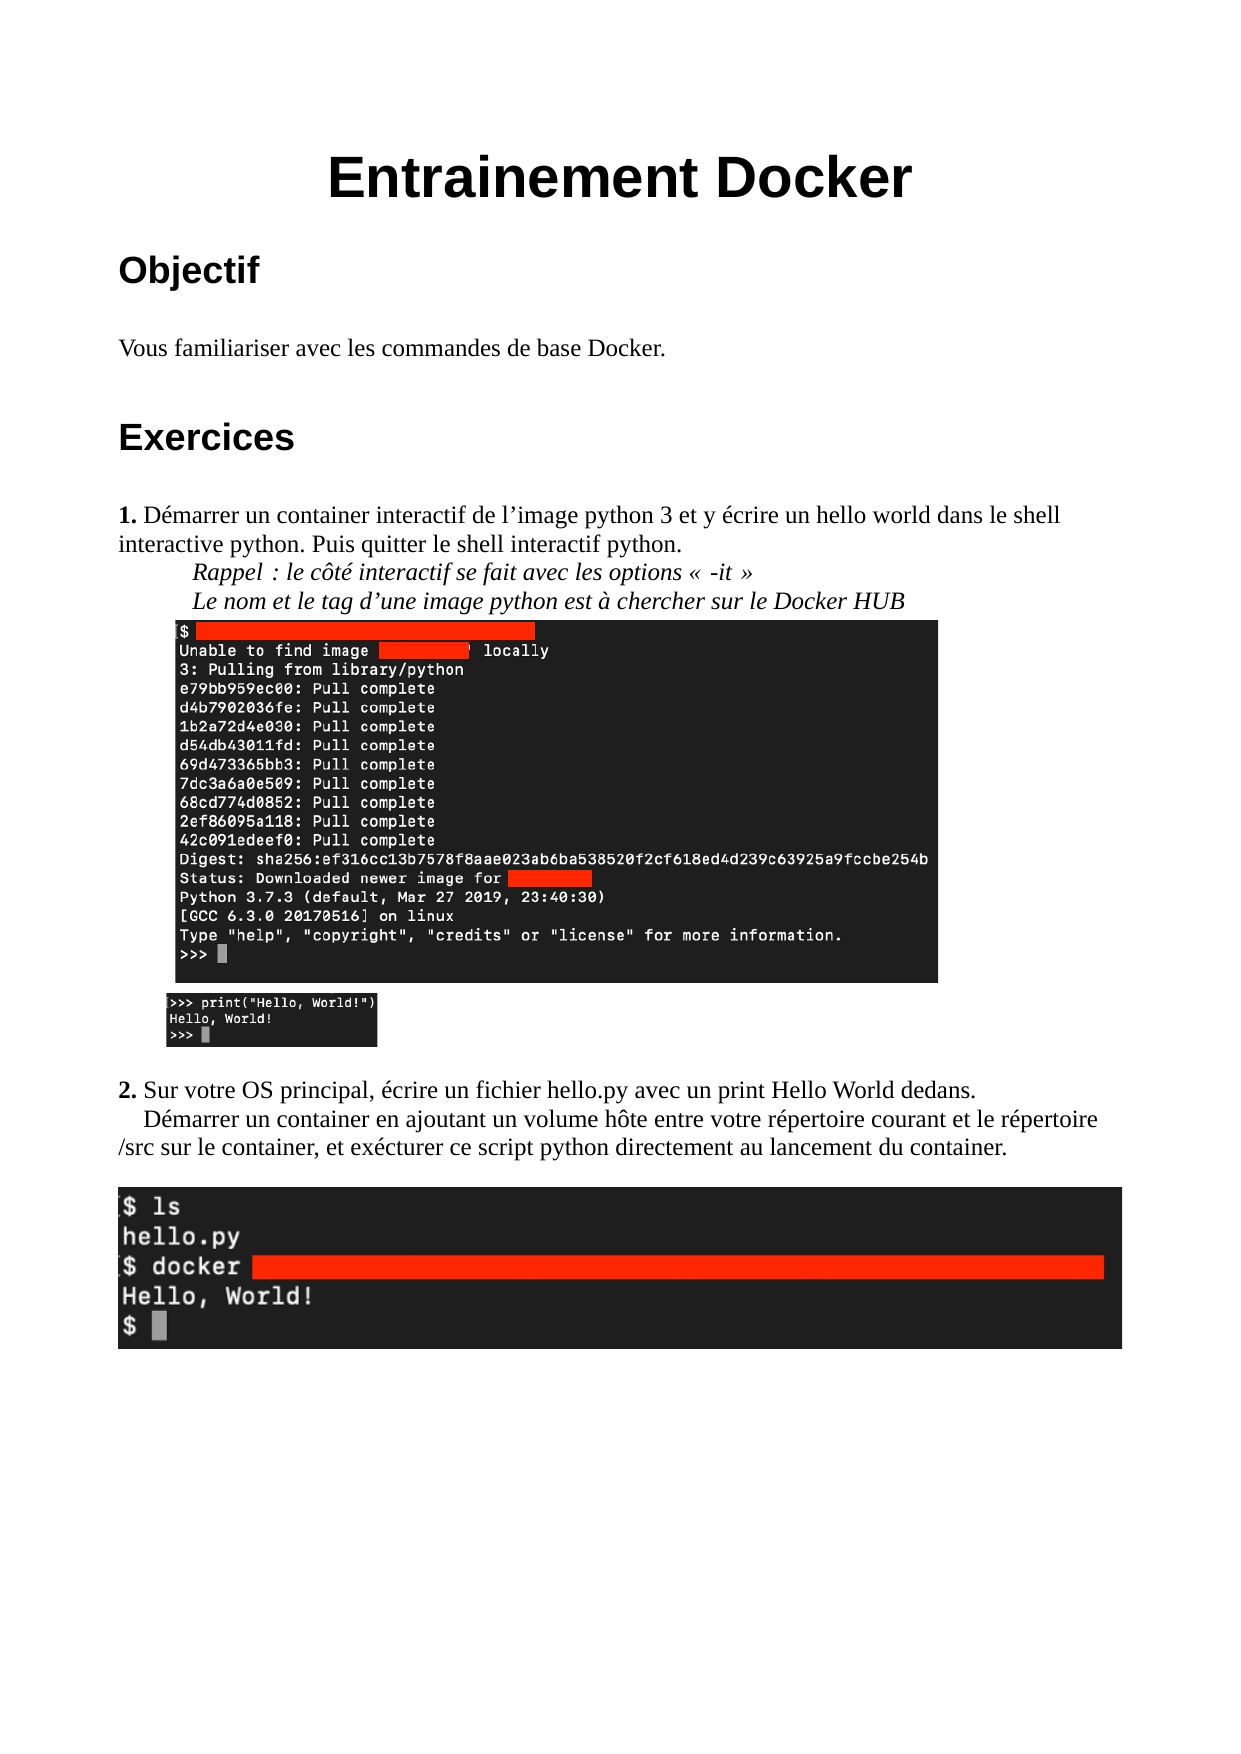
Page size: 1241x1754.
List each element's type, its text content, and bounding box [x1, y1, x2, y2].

text Le nom et le tag d’une image python est à chercher sur le Docker HUB [118, 586, 1122, 615]
picture [118, 1187, 1123, 1349]
picture [166, 993, 378, 1047]
text Démarrer un container en ajoutant un volume hôte entre votre répertoire courant et le répertoire /src sur le container, et exécturer ce script python directement au lancement du container. [118, 1104, 1122, 1161]
subtitle Exercices [118, 415, 1122, 459]
text 1. Démarrer un container interactif de l’image python 3 et y écrire un hello world dans le shell interactive python. Puis quitter le shell interactif python. [118, 500, 1122, 557]
text 2. Sur votre OS principal, écrire un fichier hello.py avec un print Hello World dedans. [118, 1075, 1122, 1104]
subtitle Objectif [118, 248, 1122, 291]
text Vous familiariser avec les commandes de base Docker. [118, 333, 1122, 361]
title Entrainement Docker [118, 143, 1122, 210]
text Rappel : le côté interactif se fait avec les options « -it » [118, 557, 1122, 586]
picture [175, 620, 939, 983]
